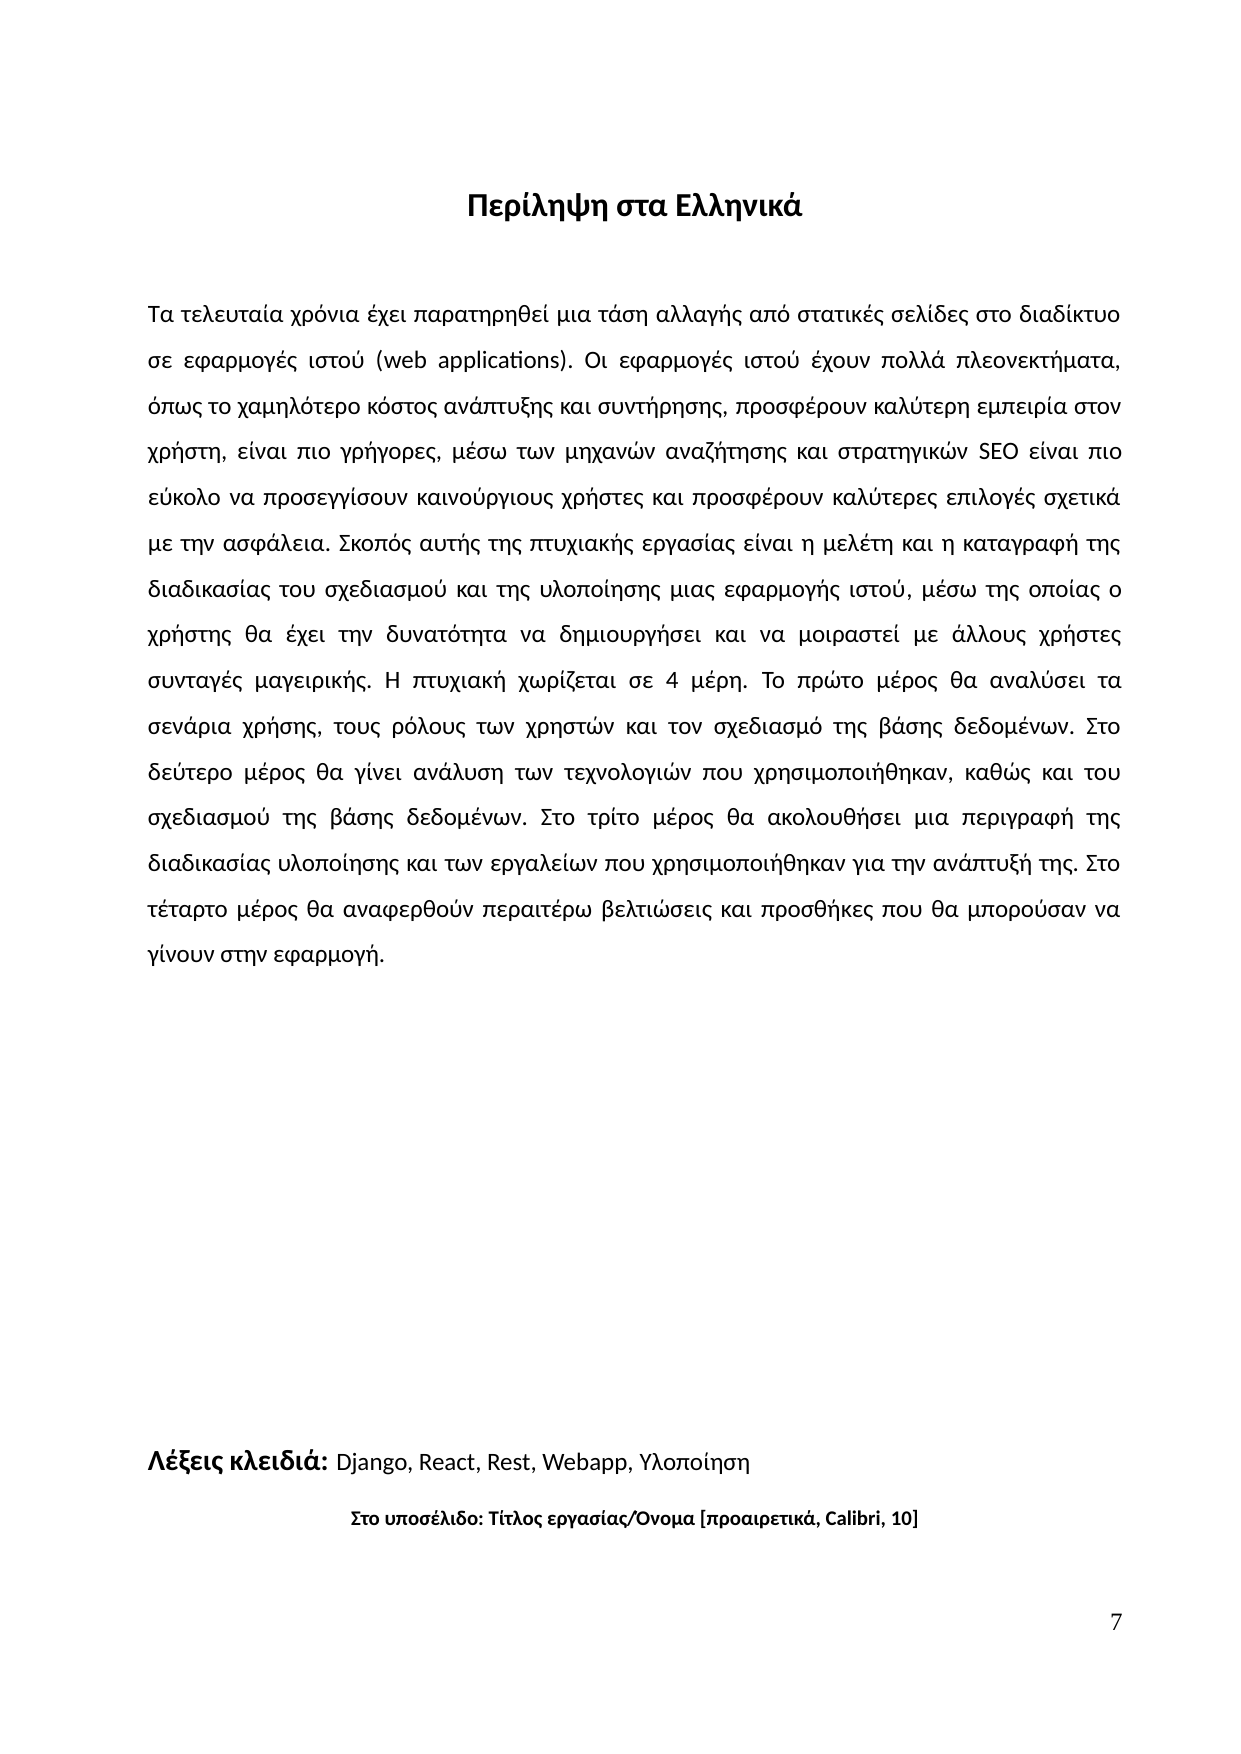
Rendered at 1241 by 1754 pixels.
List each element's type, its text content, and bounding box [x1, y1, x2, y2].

subtitle Περίληψη στα Ελληνικά [148, 184, 1122, 225]
text Στο υποσέλιδο: Τίτλος εργασίας/Όνομα [προαιρετικά, Calibri, 10] [148, 1506, 1122, 1531]
text Τα τελευταία χρόνια έχει παρατηρηθεί μια τάση αλλαγής από στατικές σελίδες στο διαδίκτυο σε εφαρμογές ιστού (web applications). Οι εφαρμογές ιστού έχουν πολλά πλεονεκτήματα, όπως το χαμηλότερο κόστος ανάπτυξης και συντήρησης, προσφέρουν καλύτερη εμπειρία στον χρήστη, είναι πιο γρήγορες, μέσω των μηχανών αναζήτησης και στρατηγικών SEO είναι πιο εύκολο να προσεγγίσουν καινούργιους χρήστες και προσφέρουν καλύτερες επιλογές σχετικά με την ασφάλεια. Σκοπός αυτής της πτυχιακής εργασίας είναι η μελέτη και η καταγραφή της διαδικασίας του σχεδιασμού και της υλοποίησης μιας εφαρμογής ιστού, μέσω της οποίας ο χρήστης θα έχει την δυνατότητα να δημιουργήσει και να μοιραστεί με άλλους χρήστες συνταγές μαγειρικής. Η πτυχιακή χωρίζεται σε 4 μέρη. To πρώτο μέρος θα αναλύσει τα σενάρια χρήσης, τους ρόλους των χρηστών και τον σχεδιασμό της βάσης δεδομένων. Στο δεύτερο μέρος θα γίνει ανάλυση των τεχνολογιών που χρησιμοποιήθηκαν, καθώς και του σχεδιασμού της βάσης δεδομένων. Στο τρίτο μέρος θα ακολουθήσει μια περιγραφή της διαδικασίας υλοποίησης και των εργαλείων που χρησιμοποιήθηκαν για την ανάπτυξή της. Στο τέταρτο μέρος θα αναφερθούν περαιτέρω βελτιώσεις και προσθήκες που θα μπορούσαν να γίνουν στην εφαρμογή. [148, 298, 1122, 969]
text Λέξεις κλειδιά: Django, React, Rest, Webapp, Υλοποίηση [148, 1438, 1122, 1479]
